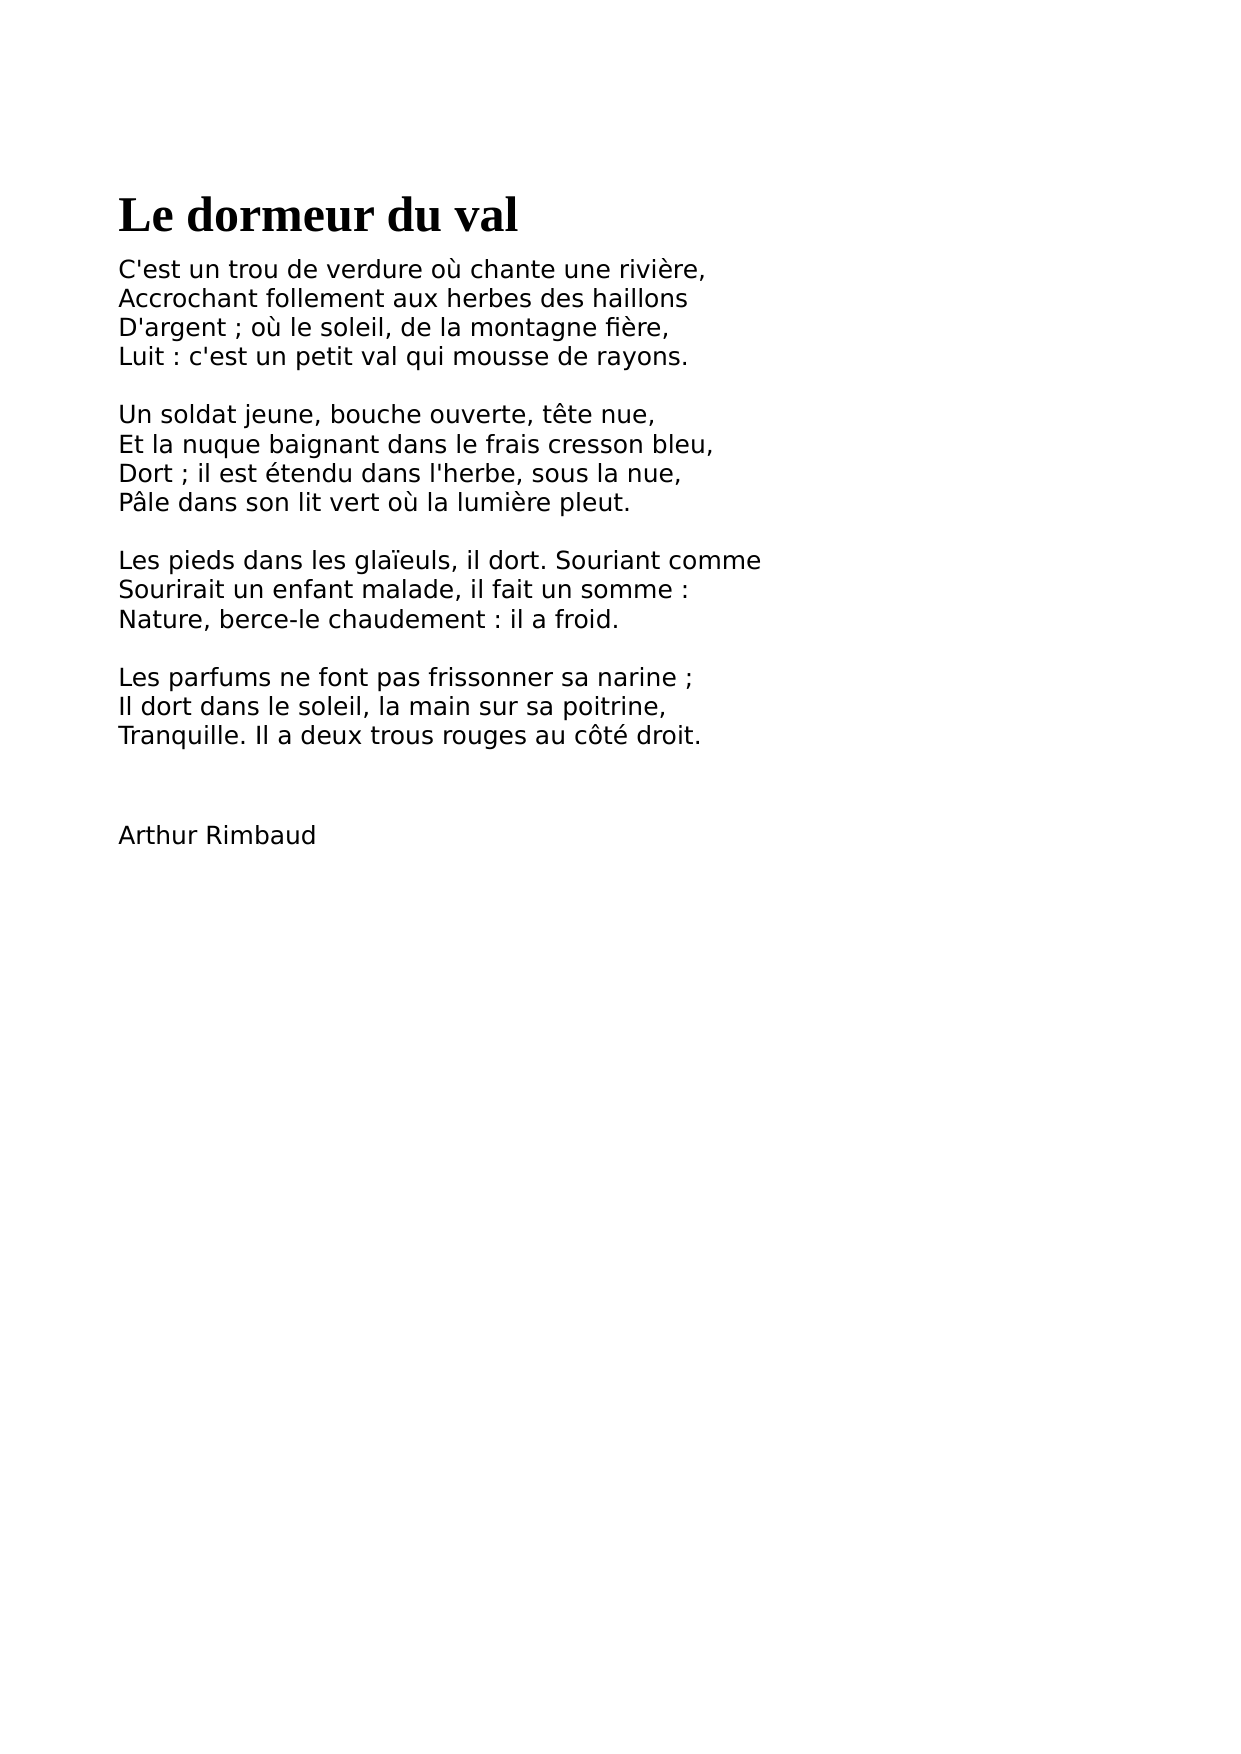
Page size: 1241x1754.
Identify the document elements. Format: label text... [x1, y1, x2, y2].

subtitle Le dormeur du val [118, 185, 1122, 242]
text Arthur Rimbaud [118, 821, 1122, 851]
text C'est un trou de verdure où chante une rivière, Accrochant follement aux herbes des haillons D'argent ; où le soleil, de la montagne fière, Luit : c'est un petit val qui mousse de rayons. Un soldat jeune, bouche ouverte, tête nue, Et la nuque baignant dans le frais cresson bleu, Dort ; il est étendu dans l'herbe, sous la nue, Pâle dans son lit vert où la lumière pleut. Les pieds dans les glaïeuls, il dort. Souriant comme Sourirait un enfant malade, il fait un somme : Nature, berce-le chaudement : il a froid. Les parfums ne font pas frissonner sa narine ; Il dort dans le soleil, la main sur sa poitrine, Tranquille. Il a deux trous rouges au côté droit. [118, 255, 1122, 751]
